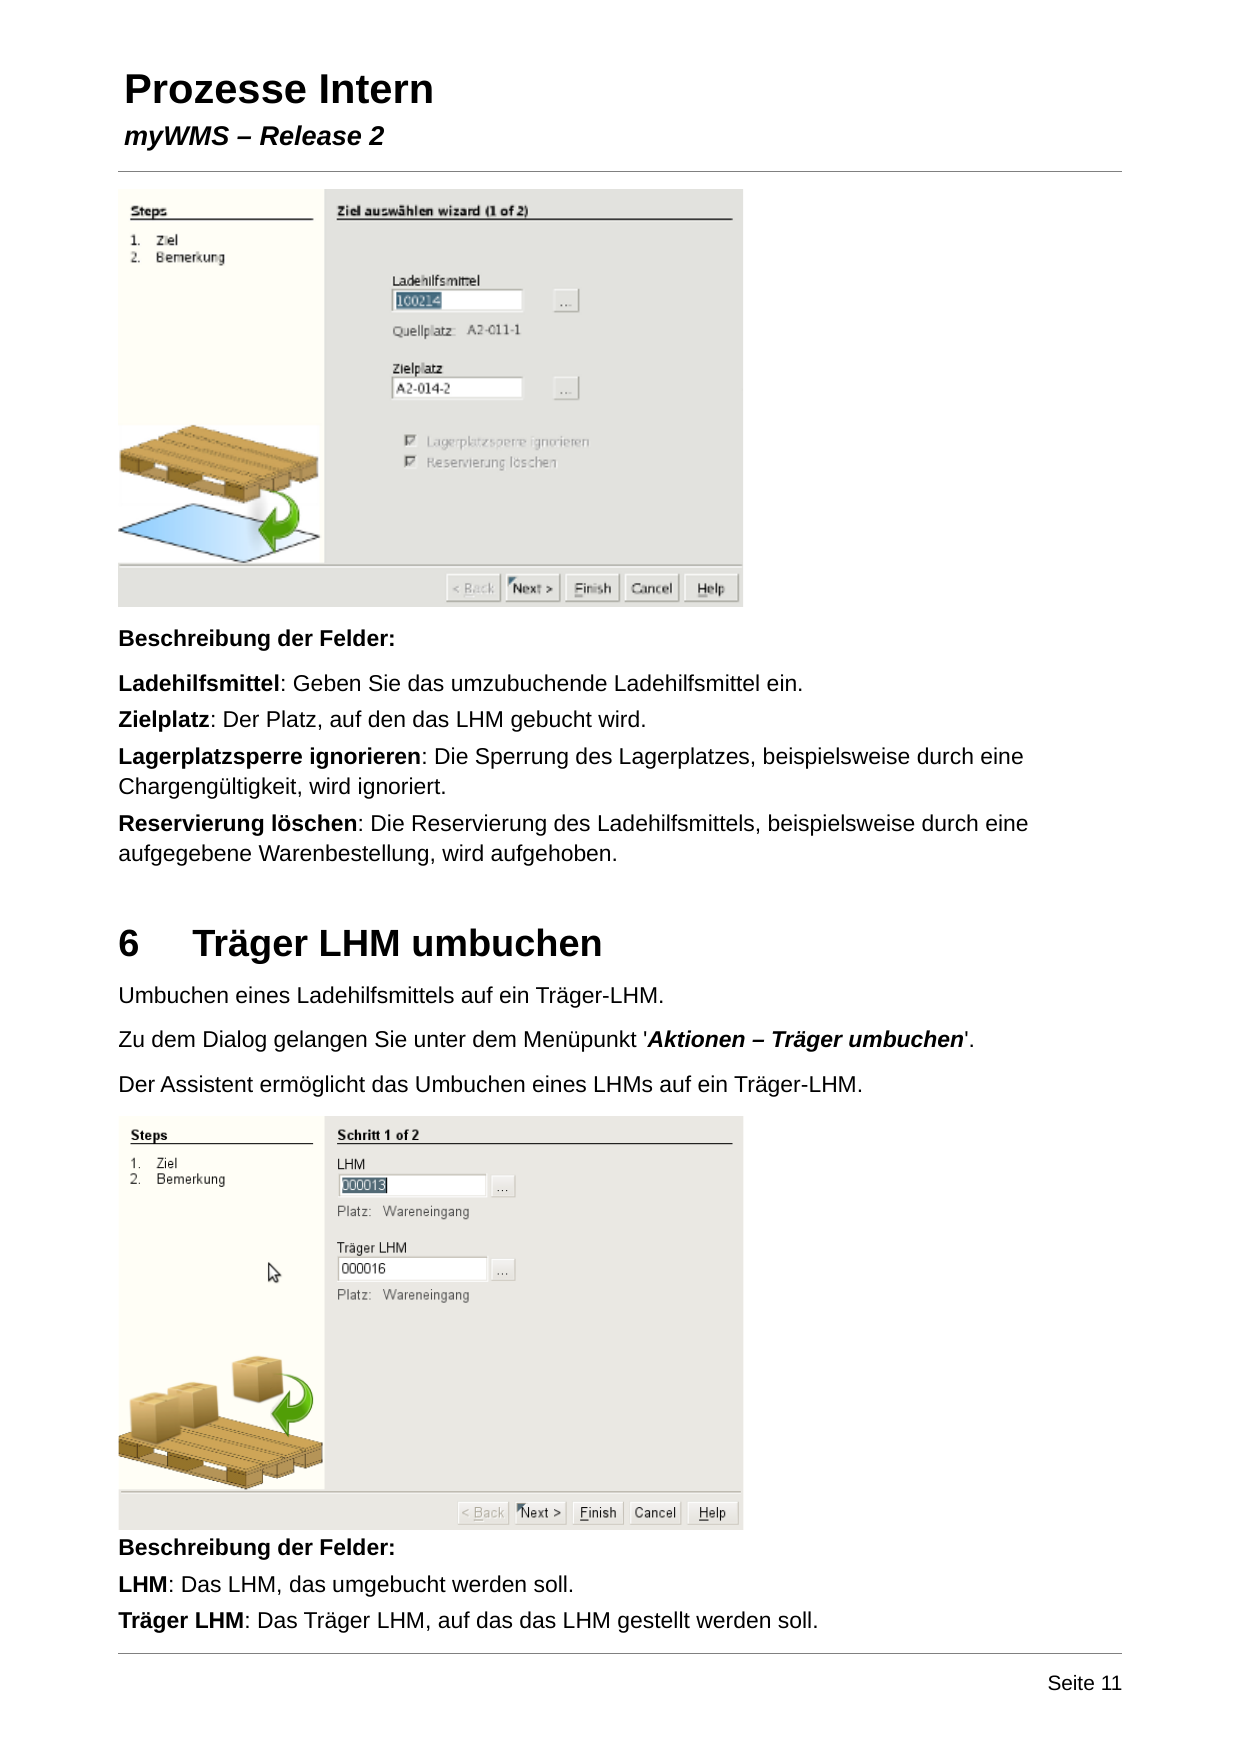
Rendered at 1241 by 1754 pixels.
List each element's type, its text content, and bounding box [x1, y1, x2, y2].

text Ladehilfsmittel: Geben Sie das umzubuchende Ladehilfsmittel ein. [118, 670, 1122, 696]
text Der Assistent ermöglicht das Umbuchen eines LHMs auf ein Träger-LHM. [118, 1071, 1122, 1098]
text Träger LHM: Das Träger LHM, auf das das LHM gestellt werden soll. [118, 1607, 1122, 1633]
text LHM: Das LHM, das umgebucht werden soll. [118, 1571, 1122, 1597]
text Zu dem Dialog gelangen Sie unter dem Menüpunkt 'Aktionen – Träger umbuchen'. [118, 1026, 1122, 1053]
text Reservierung löschen: Die Reservierung des Ladehilfsmittels, beispielsweise durch eine aufgegebene Warenbestellung, wird aufgehoben. [118, 810, 1122, 866]
text Beschreibung der Felder: [118, 1116, 1122, 1560]
subtitle Träger LHM umbuchen [118, 920, 1122, 964]
text Zielplatz: Der Platz, auf den das LHM gebucht wird. [118, 706, 1122, 733]
text Lagerplatzsperre ignorieren: Die Sperrung des Lagerplatzes, beispielsweise durch eine Chargengültigkeit, wird ignoriert. [118, 743, 1122, 799]
text Umbuchen eines Ladehilfsmittels auf ein Träger-LHM. [118, 982, 1122, 1008]
picture [118, 1116, 744, 1530]
text Beschreibung der Felder: [118, 625, 1122, 651]
picture [118, 189, 744, 607]
